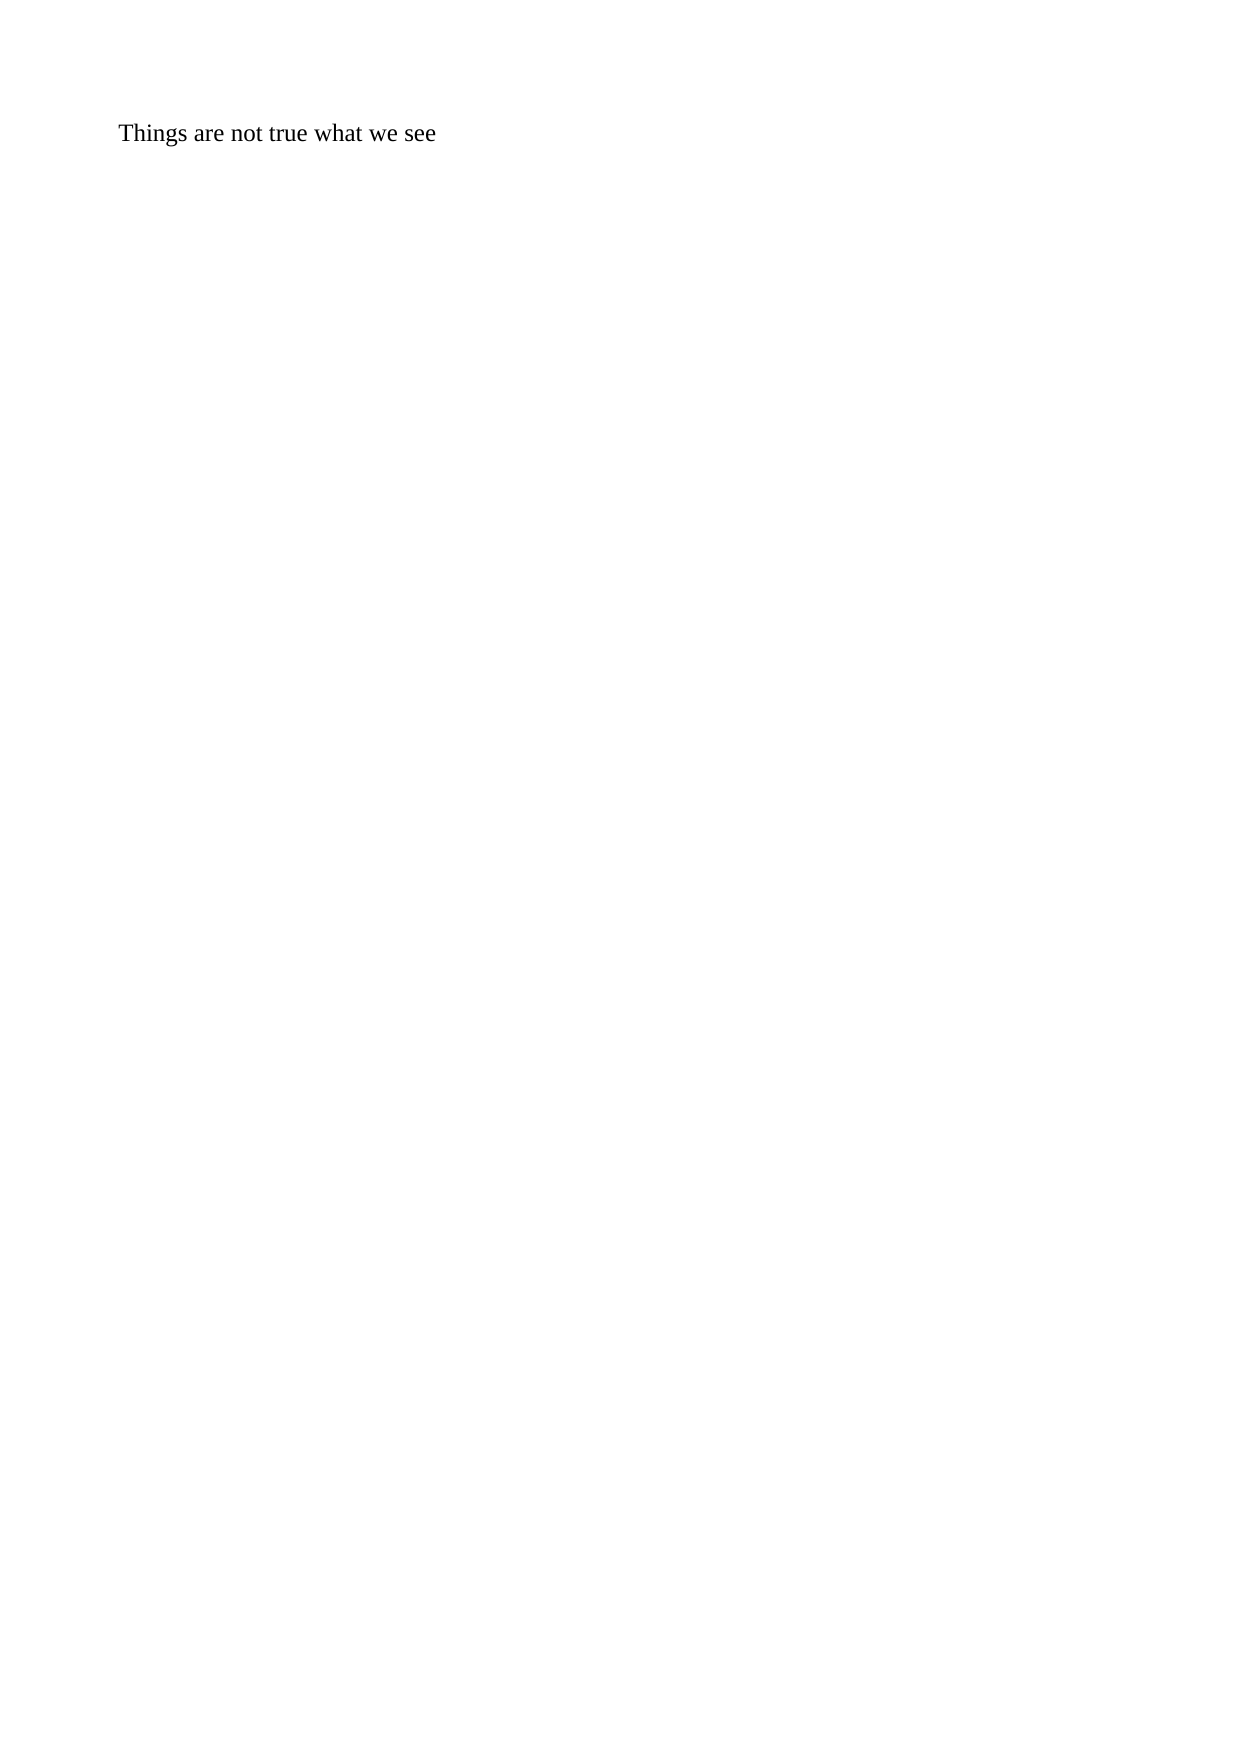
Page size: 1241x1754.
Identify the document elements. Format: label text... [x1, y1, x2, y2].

text Things are not true what we see [118, 118, 1122, 147]
